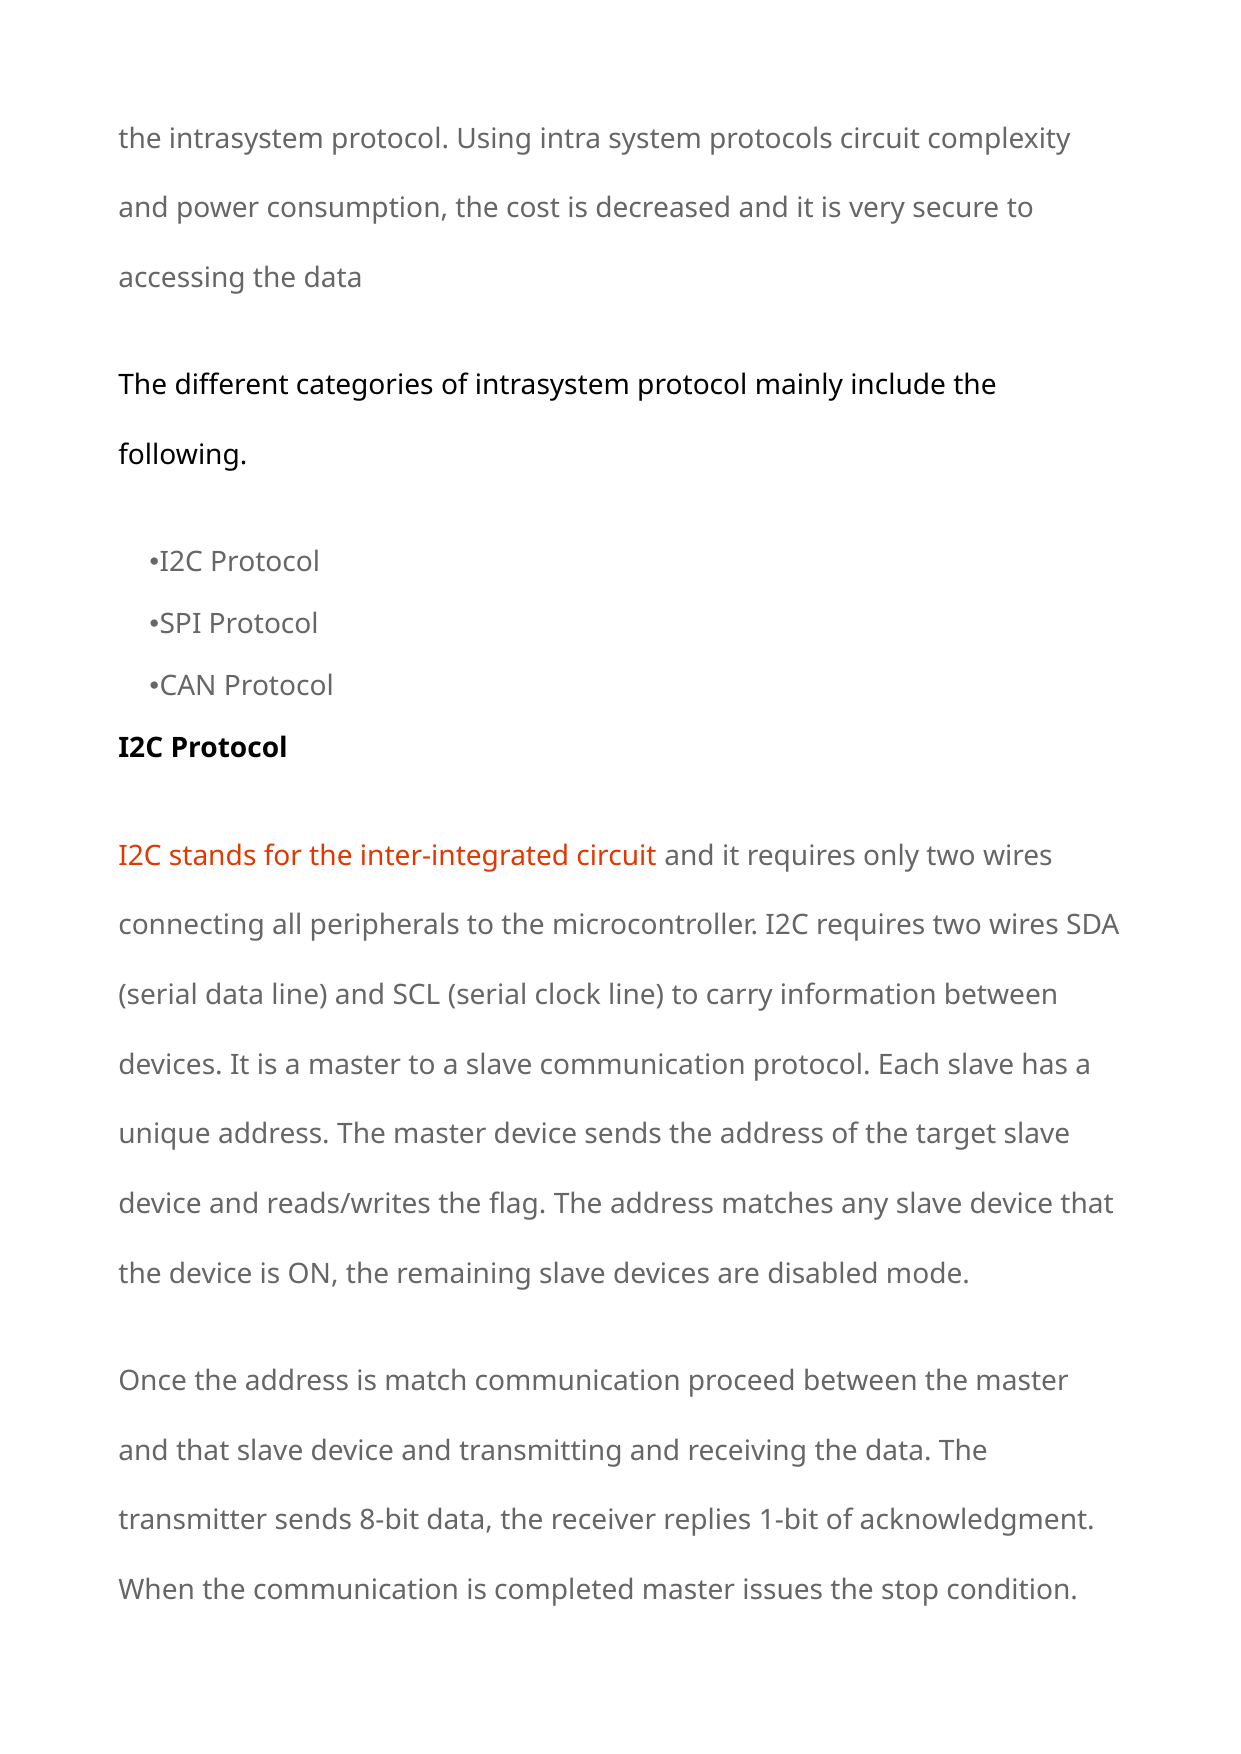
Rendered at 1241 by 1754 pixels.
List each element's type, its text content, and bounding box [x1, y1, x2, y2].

list CAN Protocol [118, 666, 1122, 704]
text Once the address is match communication proceed between the master and that slave device and transmitting and receiving the data. The transmitter sends 8-bit data, the receiver replies 1-bit of acknowledgment. When the communication is completed master issues the stop condition. [118, 1360, 1122, 1608]
text the intrasystem protocol. Using intra system protocols circuit complexity and power consumption, the cost is decreased and it is very secure to accessing the data [118, 118, 1122, 296]
list SPI Protocol [118, 604, 1122, 642]
subtitle I2C Protocol [118, 728, 1122, 766]
list I2C Protocol [118, 542, 1122, 580]
text I2C stands for the inter-integrated circuit and it requires only two wires connecting all peripherals to the microcontroller. I2C requires two wires SDA (serial data line) and SCL (serial clock line) to carry information between devices. It is a master to a slave communication protocol. Each slave has a unique address. The master device sends the address of the target slave device and reads/writes the flag. The address matches any slave device that the device is ON, the remaining slave devices are disabled mode. [118, 835, 1122, 1291]
text The different categories of intrasystem protocol mainly include the following. [118, 365, 1122, 473]
